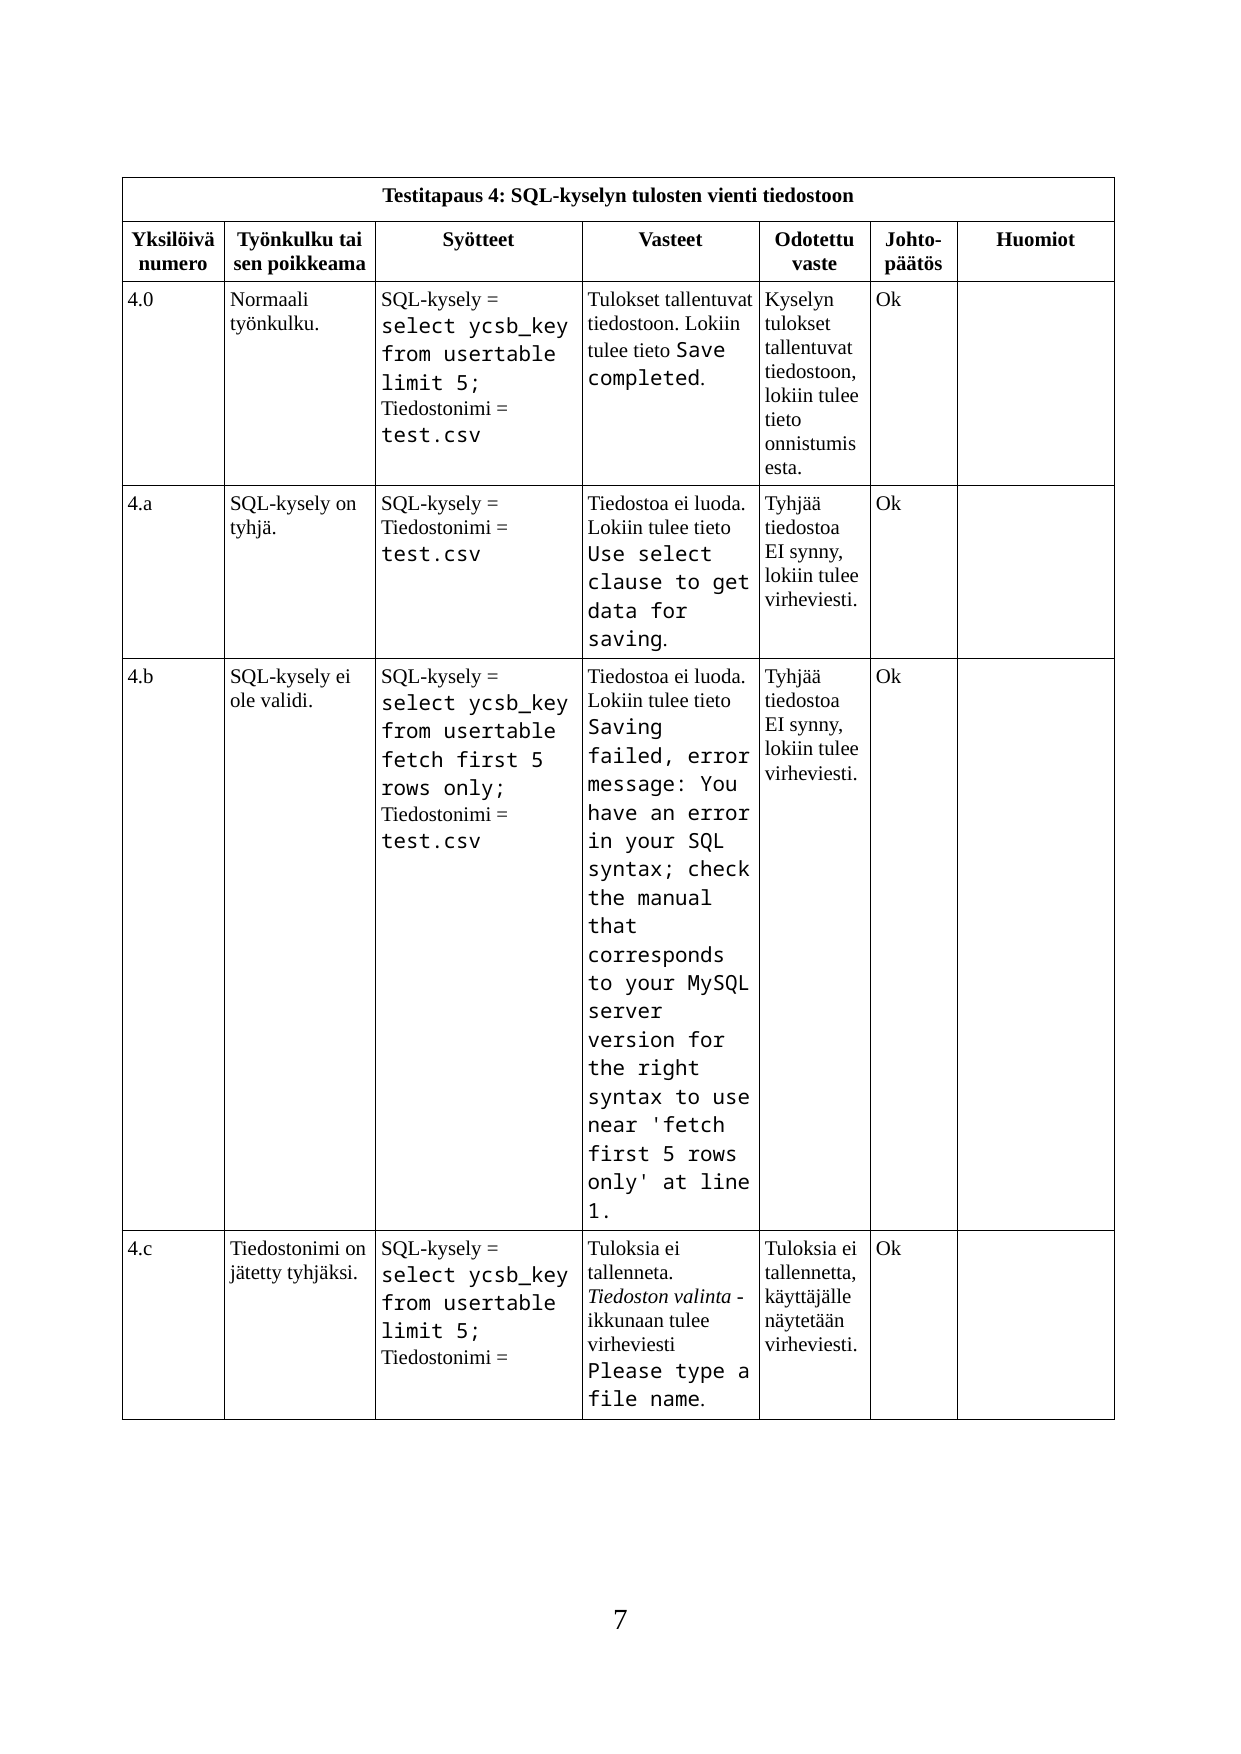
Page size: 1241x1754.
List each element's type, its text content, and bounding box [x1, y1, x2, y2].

table_cell Tiedostonimi on jätetty tyhjäksi. [225, 1231, 375, 1419]
table_cell Työnkulku tai sen poikkeama [225, 222, 375, 281]
table_cell Huomiot [958, 222, 1114, 281]
table_cell SQL-kysely = select ycsb_key from usertable fetch first 5 rows only; Tiedostonimi = test.csv [376, 659, 582, 1230]
table_cell [958, 659, 1114, 1230]
table_cell Tuloksia ei tallennetta, käyttäjälle näytetään virheviesti. [760, 1231, 870, 1419]
table_cell 4.c [123, 1231, 224, 1419]
table_cell Johto-päätös [871, 222, 957, 281]
table_cell Tuloksia ei tallenneta. Tiedoston valinta -ikkunaan tulee virheviesti Please type a file name. [583, 1231, 759, 1419]
table_cell Ok [871, 282, 957, 485]
table_cell SQL-kysely = select ycsb_key from usertable limit 5; Tiedostonimi = test.csv [376, 282, 582, 485]
table_cell Tulokset tallentuvat tiedostoon. Lokiin tulee tieto Save completed. [583, 282, 759, 485]
table_cell Odotettu vaste [760, 222, 870, 281]
table_cell Syötteet [376, 222, 582, 281]
table_cell SQL-kysely = Tiedostonimi = test.csv [376, 486, 582, 658]
table_cell [958, 486, 1114, 658]
table_cell [958, 1231, 1114, 1419]
table_cell Tiedostoa ei luoda. Lokiin tulee tieto Use select clause to get data for saving. [583, 486, 759, 658]
table_cell Tiedostoa ei luoda. Lokiin tulee tieto Saving failed, error message: You have an error in your SQL syntax; check the manual that corresponds to your MySQL server version for the right syntax to use near 'fetch first 5 rows only' at line 1. [583, 659, 759, 1230]
table_cell Ok [871, 659, 957, 1230]
table_cell 4.0 [123, 282, 224, 485]
table_cell 4.b [123, 659, 224, 1230]
table_cell Tyhjää tiedostoa EI synny, lokiin tulee virheviesti. [760, 659, 870, 1230]
table_header Testitapaus 4: SQL-kyselyn tulosten vienti tiedostoon [123, 178, 1114, 221]
table_cell SQL-kysely = select ycsb_key from usertable limit 5; Tiedostonimi = [376, 1231, 582, 1419]
table_cell Ok [871, 486, 957, 658]
table_cell Normaali työnkulku. [225, 282, 375, 485]
table_cell SQL-kysely on tyhjä. [225, 486, 375, 658]
table_cell Vasteet [583, 222, 759, 281]
table_cell [958, 282, 1114, 485]
table_cell 4.a [123, 486, 224, 658]
table_cell Yksilöivä numero [123, 222, 224, 281]
table_cell Tyhjää tiedostoa EI synny, lokiin tulee virheviesti. [760, 486, 870, 658]
table_cell Ok [871, 1231, 957, 1419]
table_cell SQL-kysely ei ole validi. [225, 659, 375, 1230]
table_cell Kyselyn tulokset tallentuvat tiedostoon, lokiin tulee tieto onnistumisesta. [760, 282, 870, 485]
